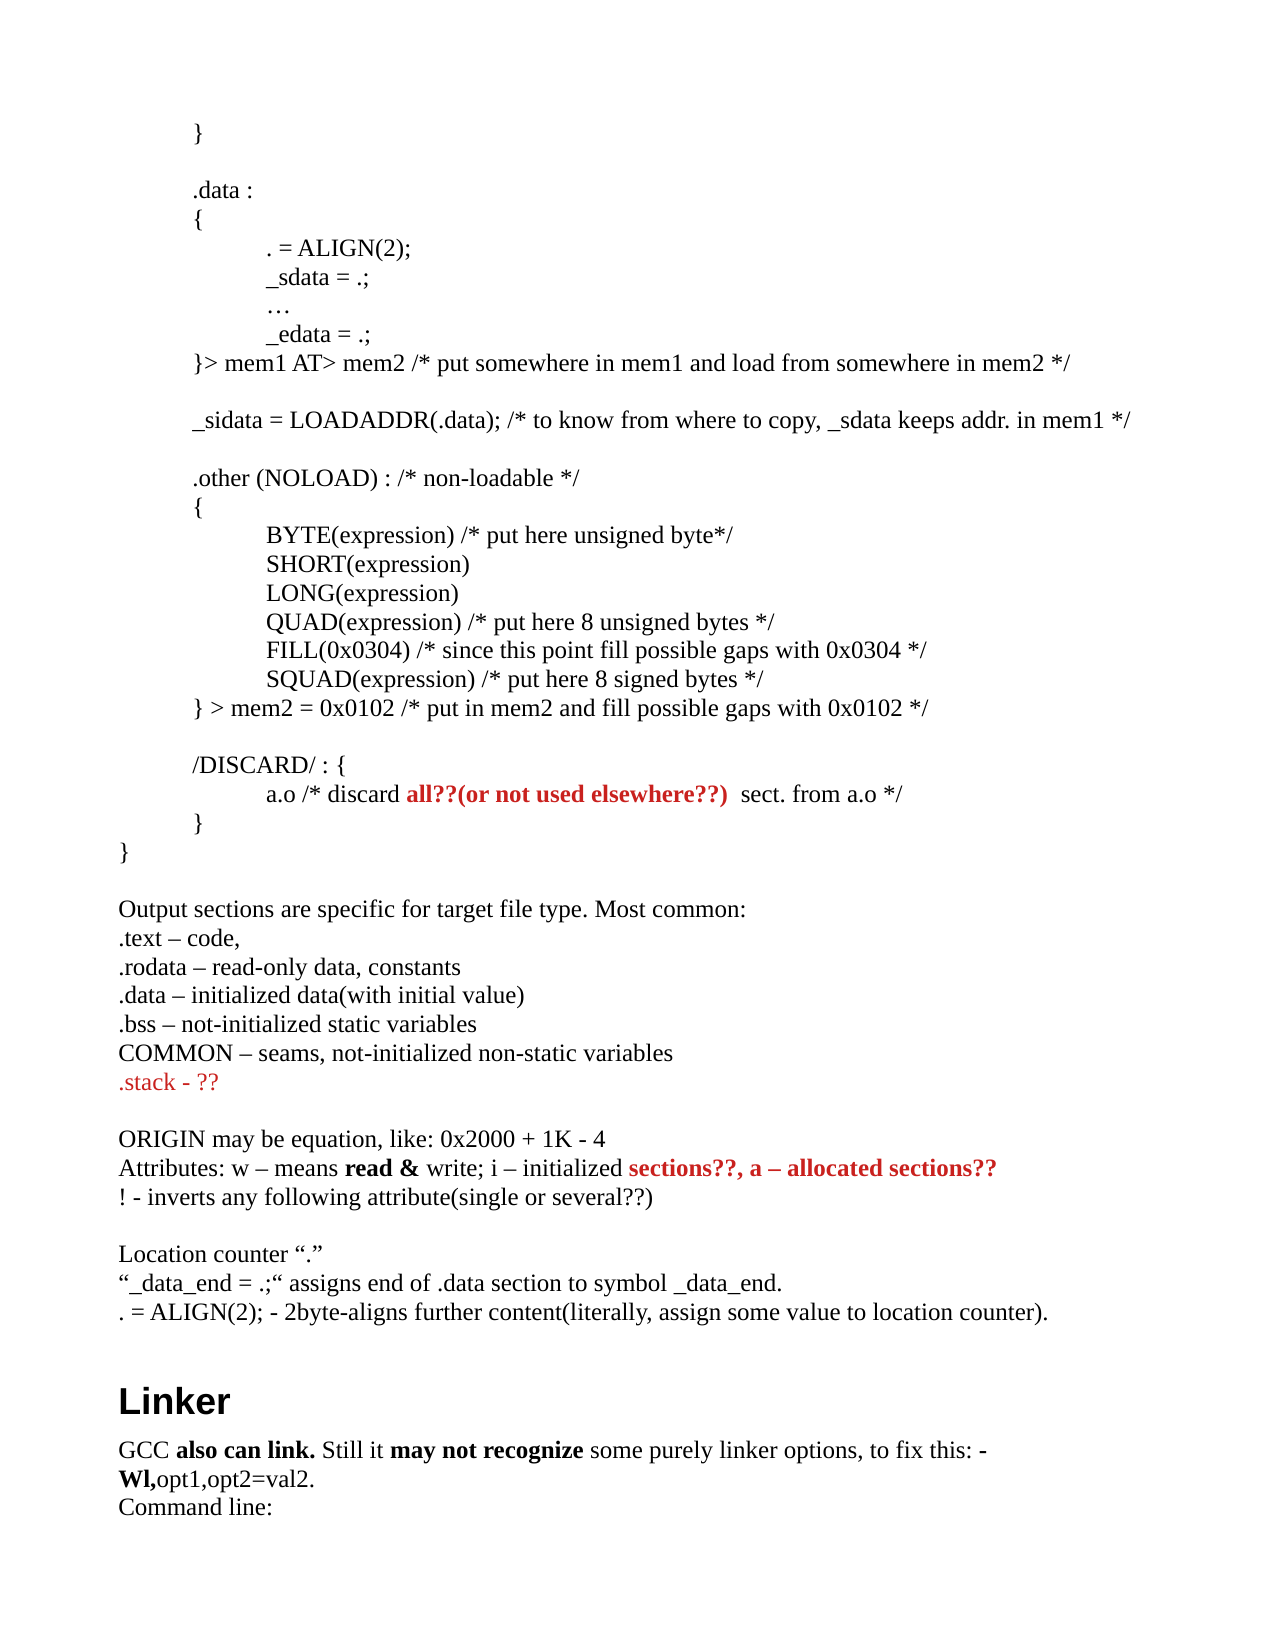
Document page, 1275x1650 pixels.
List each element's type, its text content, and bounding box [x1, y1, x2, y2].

text QUAD(expression) /* put here 8 unsigned bytes */ [118, 607, 1157, 636]
text SHORT(expression) [118, 549, 1157, 578]
text { [118, 204, 1157, 233]
text “_data_end = .;“ assigns end of .data section to symbol _data_end. [118, 1268, 1157, 1297]
text } [118, 118, 1157, 147]
text GCC also can link. Still it may not recognize some purely linker options, to fix this: -Wl,opt1,opt2=val2. [118, 1435, 1157, 1492]
text ! - inverts any following attribute(single or several??) [118, 1182, 1157, 1211]
text COMMON – seams, not-initialized non-static variables [118, 1038, 1157, 1067]
text ORIGIN may be equation, like: 0x2000 + 1K - 4 [118, 1124, 1157, 1153]
text .bss – not-initialized static variables [118, 1009, 1157, 1038]
text . = ALIGN(2); - 2byte-aligns further content(literally, assign some value to location counter). [118, 1297, 1157, 1326]
subtitle Linker [118, 1379, 1157, 1422]
text Attributes: w – means read & write; i – initialized sections??, a – allocated sections?? [118, 1153, 1157, 1182]
text .stack - ?? [118, 1067, 1157, 1096]
text Command line: [118, 1492, 1157, 1521]
text } [118, 808, 1157, 837]
text .data – initialized data(with initial value) [118, 981, 1157, 1009]
text { [118, 492, 1157, 521]
text .data : [118, 176, 1157, 204]
text BYTE(expression) /* put here unsigned byte*/ [118, 521, 1157, 549]
text … [118, 291, 1157, 319]
text Output sections are specific for target file type. Most common: [118, 894, 1157, 923]
text .rodata – read-only data, constants [118, 952, 1157, 981]
text .other (NOLOAD) : /* non-loadable */ [118, 463, 1157, 492]
text a.o /* discard all??(or not used elsewhere??) sect. from a.o */ [118, 779, 1157, 808]
text } > mem2 = 0x0102 /* put in mem2 and fill possible gaps with 0x0102 */ [118, 693, 1157, 722]
text _sdata = .; [118, 262, 1157, 291]
text .text – code, [118, 923, 1157, 952]
text SQUAD(expression) /* put here 8 signed bytes */ [118, 664, 1157, 693]
text Location counter “.” [118, 1239, 1157, 1268]
text _edata = .; [118, 319, 1157, 348]
text } [118, 837, 1157, 866]
text . = ALIGN(2); [118, 233, 1157, 262]
text _sidata = LOADADDR(.data); /* to know from where to copy, _sdata keeps addr. in mem1 */ [118, 406, 1157, 434]
text /DISCARD/ : { [118, 751, 1157, 779]
text FILL(0x0304) /* since this point fill possible gaps with 0x0304 */ [118, 636, 1157, 664]
text }> mem1 AT> mem2 /* put somewhere in mem1 and load from somewhere in mem2 */ [118, 348, 1157, 377]
text LONG(expression) [118, 578, 1157, 607]
